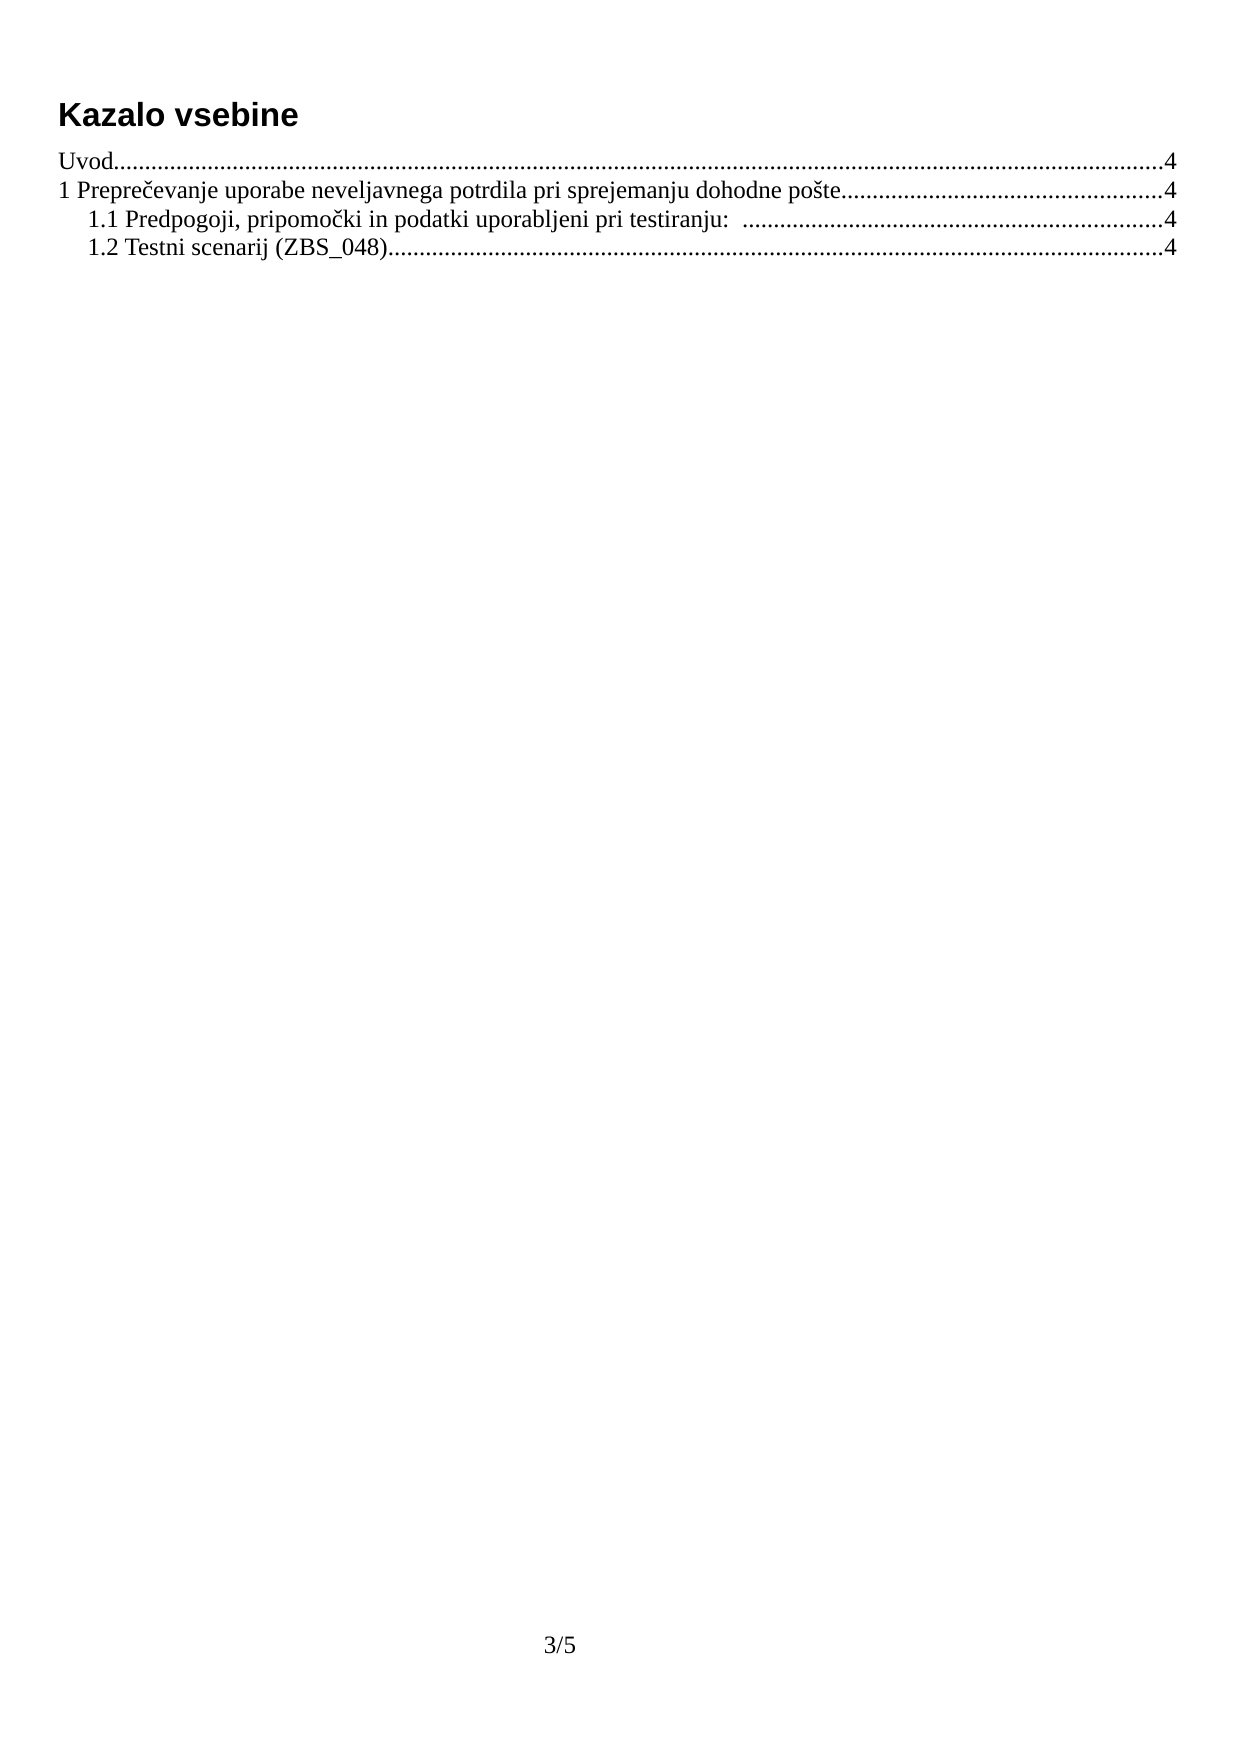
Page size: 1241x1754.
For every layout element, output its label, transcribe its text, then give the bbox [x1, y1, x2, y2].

text 1.2 Testni scenarij (ZBS_048) 4 [87, 232, 1177, 261]
text 1.1 Predpogoji, pripomočki in podatki uporabljeni pri testiranju: 4 [87, 204, 1177, 232]
text Uvod 4 [58, 146, 1177, 175]
subtitle Kazalo vsebine [58, 95, 1177, 134]
text 1 Preprečevanje uporabe neveljavnega potrdila pri sprejemanju dohodne pošte 4 [58, 175, 1177, 204]
